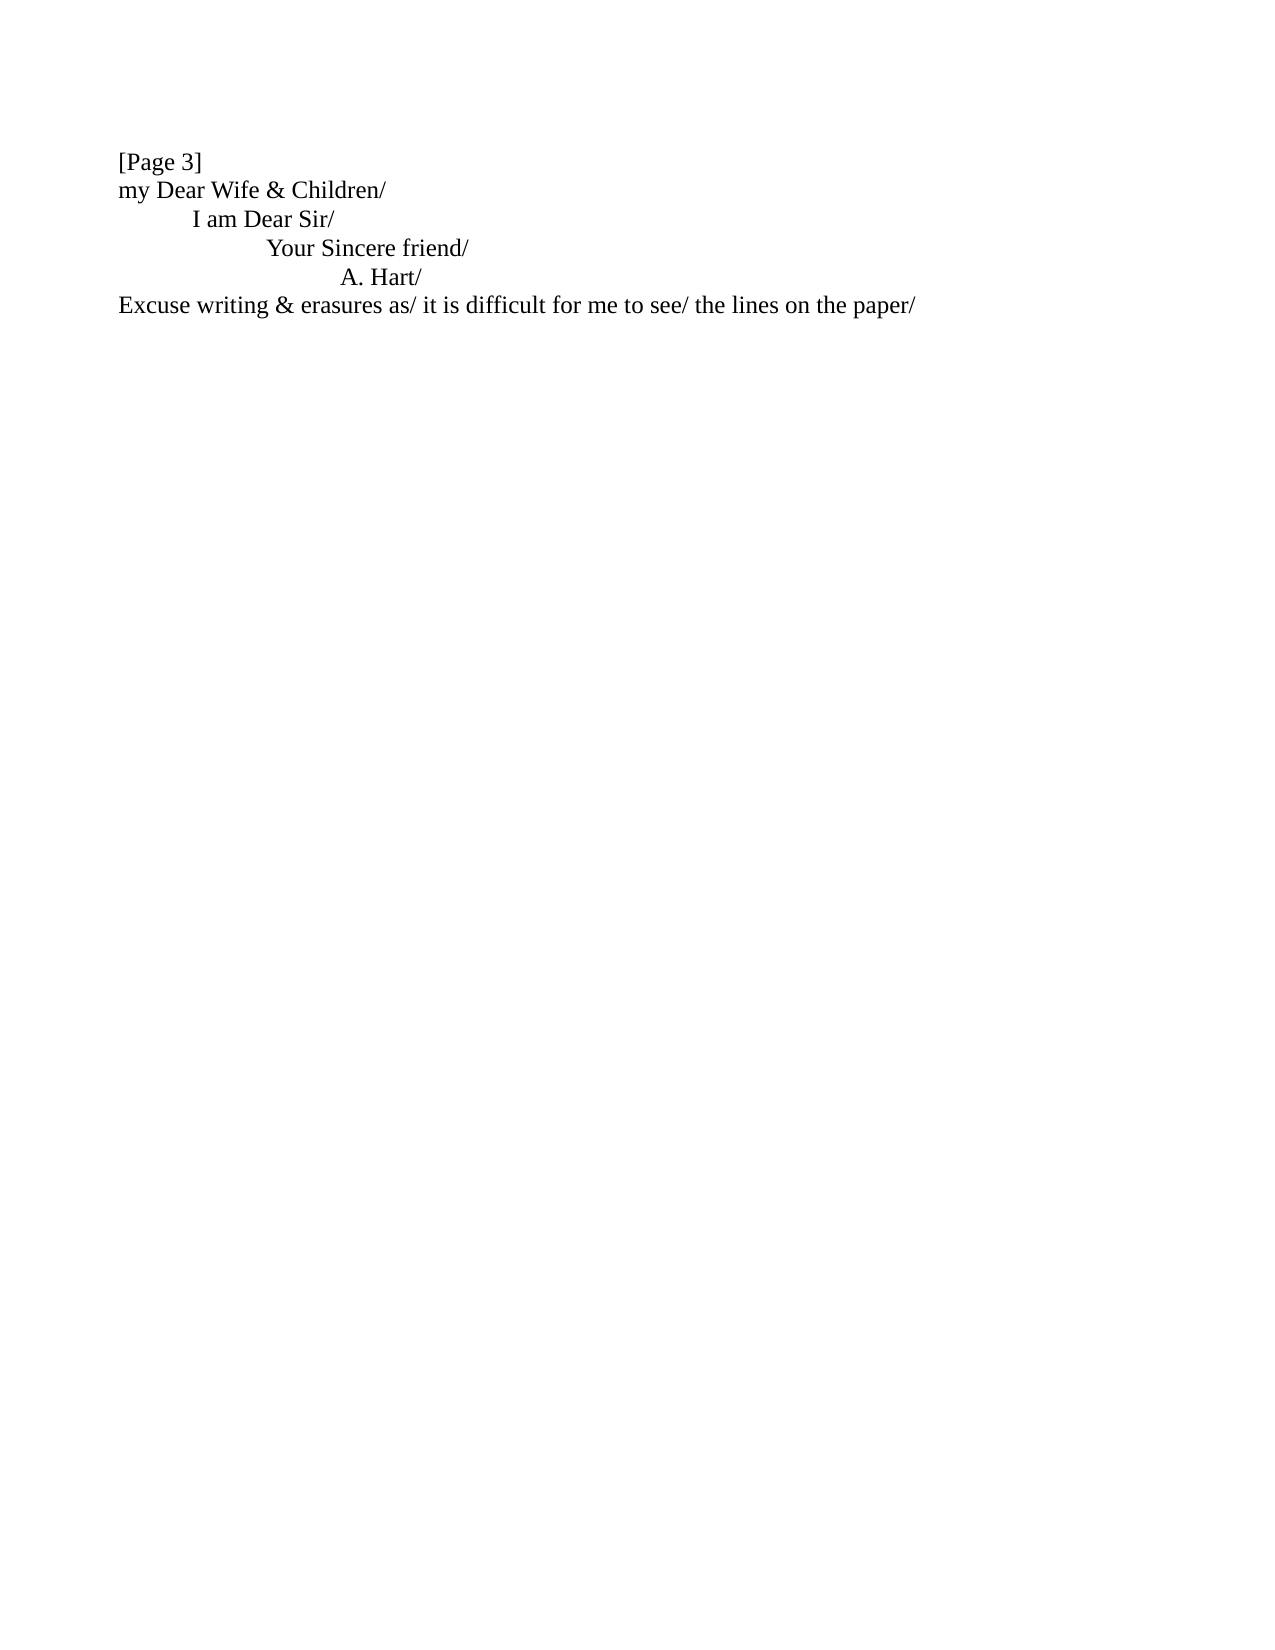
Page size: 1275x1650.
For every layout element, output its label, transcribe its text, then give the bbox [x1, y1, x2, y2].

text Your Sincere friend/ [118, 233, 1157, 262]
text A. Hart/ [118, 262, 1157, 291]
text Excuse writing & erasures as/ it is difficult for me to see/ the lines on the paper/ [118, 291, 1157, 319]
text [Page 3] [118, 147, 1157, 176]
text I am Dear Sir/ [118, 204, 1157, 233]
text my Dear Wife & Children/ [118, 176, 1157, 204]
